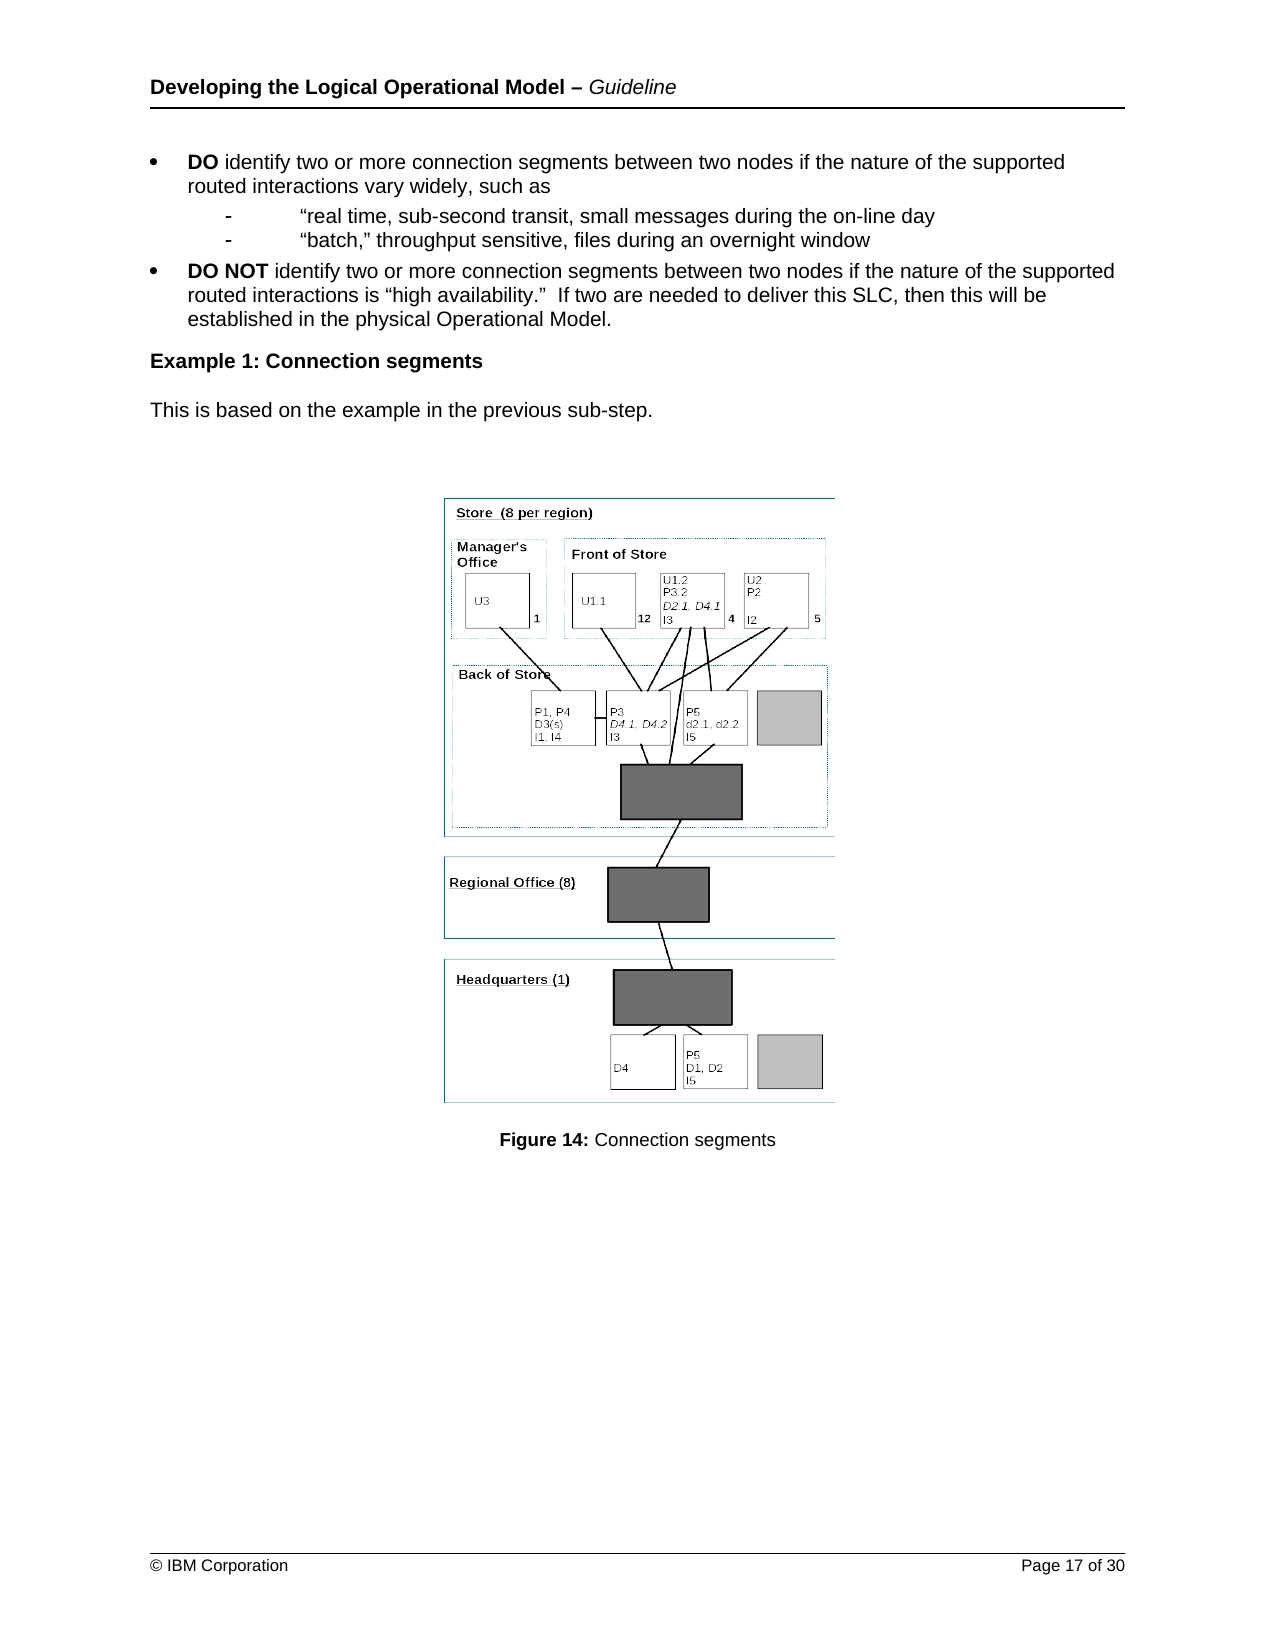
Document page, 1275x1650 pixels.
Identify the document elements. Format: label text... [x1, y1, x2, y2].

list DO NOT identify two or more connection segments between two nodes if the nature of the supported routed interactions is “high availability.” If two are needed to deliver this SLC, then this will be established in the physical Operational Model. [150, 259, 1125, 331]
text This is based on the example in the previous sub-step. [150, 398, 1125, 422]
list DO identify two or more connection segments between two nodes if the nature of the supported routed interactions vary widely, such as [150, 150, 1125, 198]
text Example 1: Connection segments [150, 349, 1125, 373]
list “batch,” throughput sensitive, files during an overnight window [225, 228, 1125, 252]
list “real time, sub-second transit, small messages during the on-line day [225, 204, 1125, 228]
text Figure 14: Connection segments [150, 1129, 1125, 1151]
